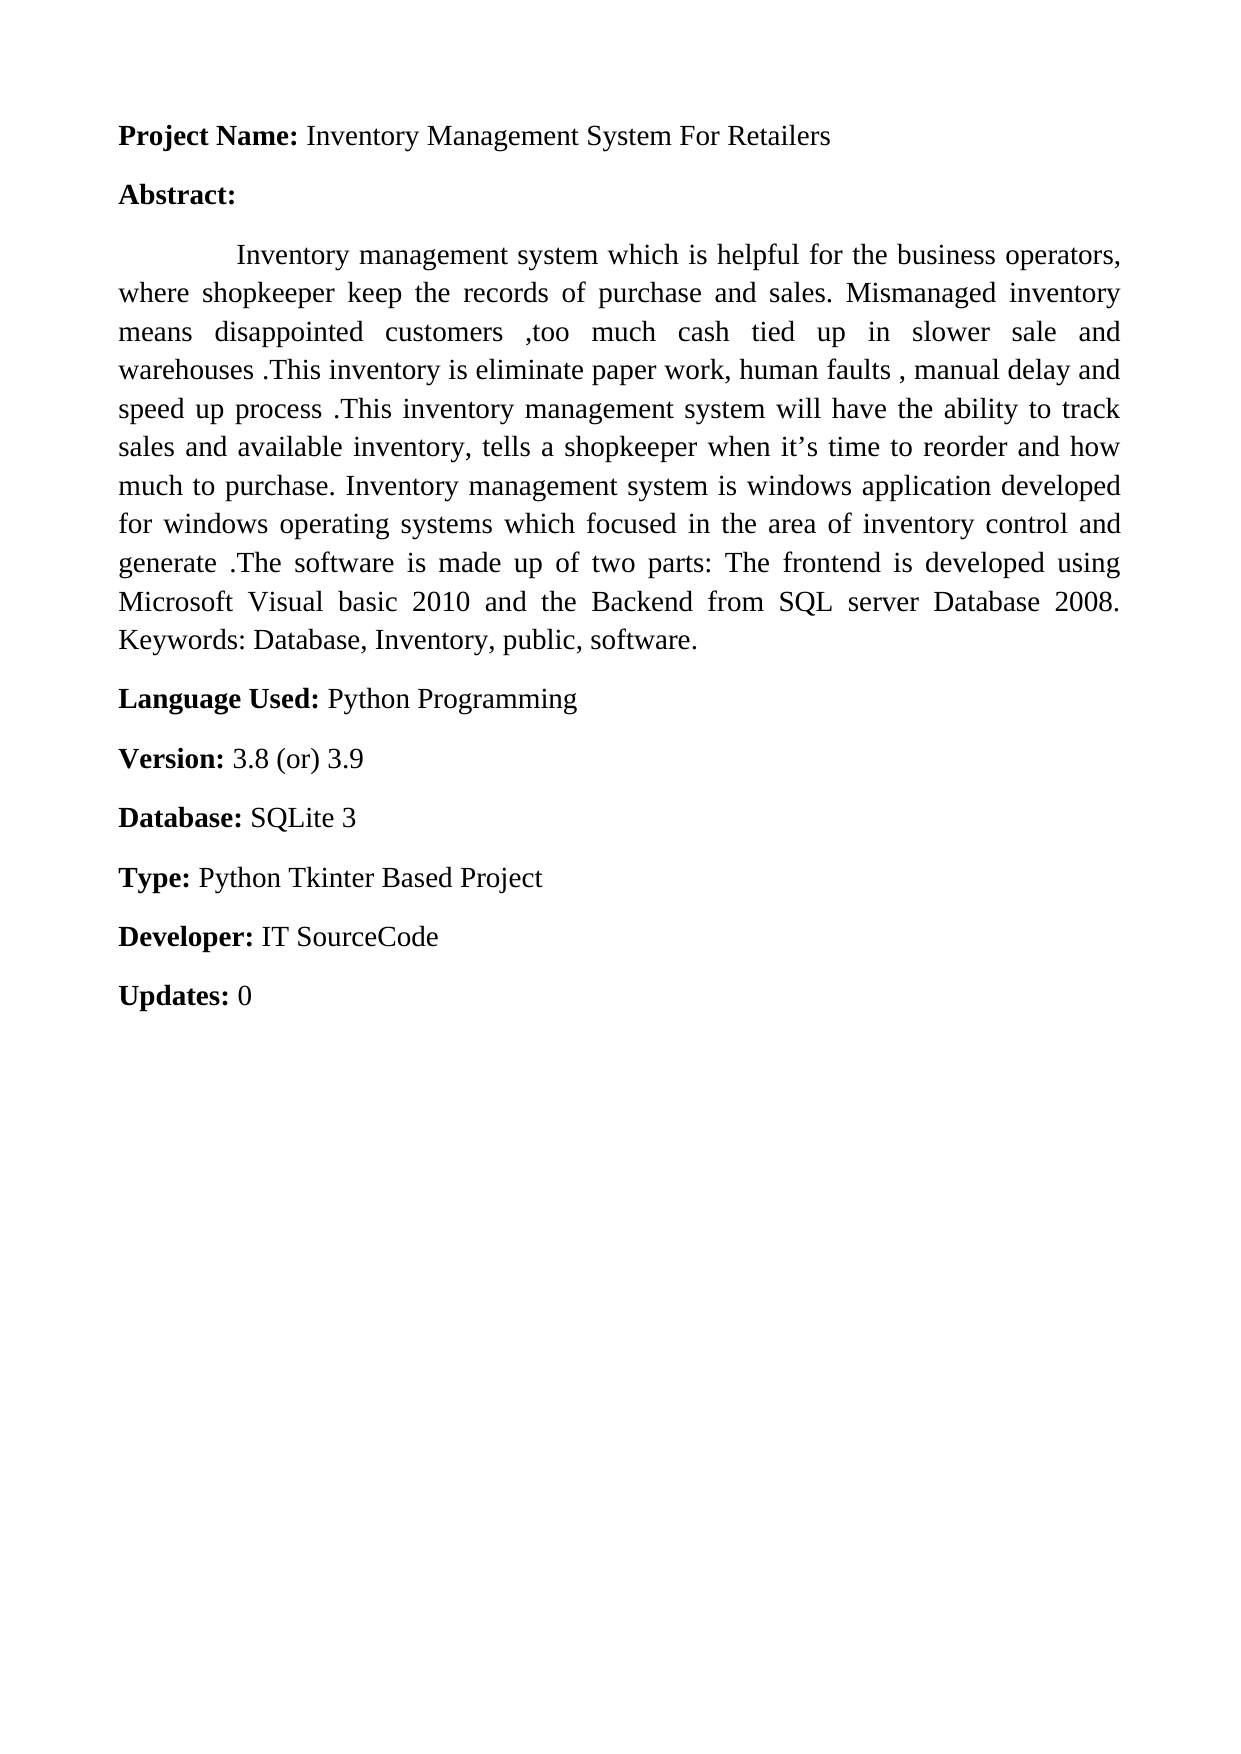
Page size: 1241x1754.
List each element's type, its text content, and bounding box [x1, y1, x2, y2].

text Inventory management system which is helpful for the business operators, where shopkeeper keep the records of purchase and sales. Mismanaged inventory means disappointed customers ,too much cash tied up in slower sale and warehouses .This inventory is eliminate paper work, human faults , manual delay and speed up process .This inventory management system will have the ability to track sales and available inventory, tells a shopkeeper when it’s time to reorder and how much to purchase. Inventory management system is windows application developed for windows operating systems which focused in the area of inventory control and generate .The software is made up of two parts: The frontend is developed using Microsoft Visual basic 2010 and the Backend from SQL server Database 2008. Keywords: Database, Inventory, public, software. [118, 237, 1122, 656]
text Abstract: [118, 177, 1122, 211]
text Database: SQLite 3 [118, 800, 1122, 834]
text Language Used: Python Programming [118, 682, 1122, 715]
text Version: 3.8 (or) 3.9 [118, 741, 1122, 774]
text Updates: 0 [118, 978, 1122, 1012]
text Type: Python Tkinter Based Project [118, 860, 1122, 893]
text Project Name: Inventory Management System For Retailers [118, 118, 1122, 152]
text Developer: IT SourceCode [118, 919, 1122, 953]
